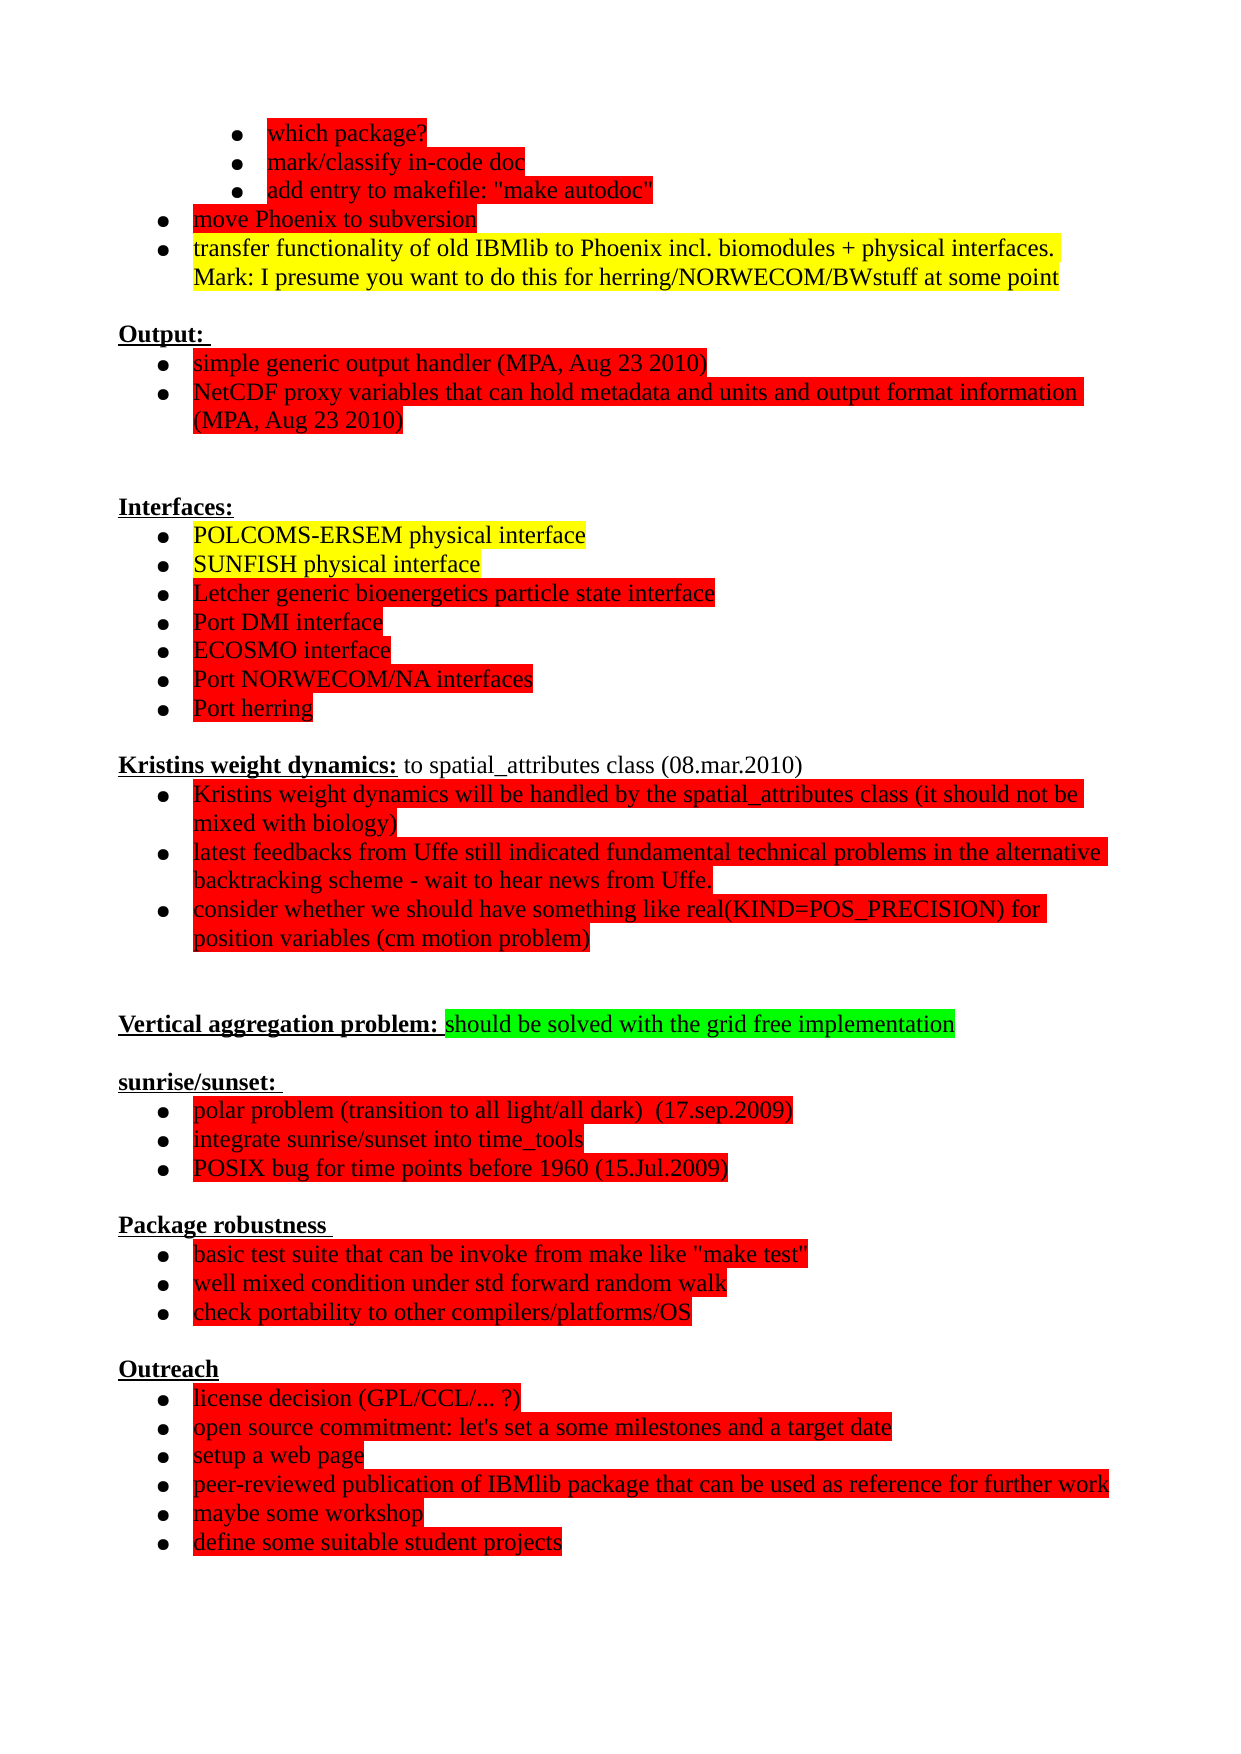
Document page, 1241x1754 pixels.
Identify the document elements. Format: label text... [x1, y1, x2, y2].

list setup a web page [156, 1441, 1122, 1469]
list peer-reviewed publication of IBMlib package that can be used as reference for further work [156, 1469, 1122, 1498]
list simple generic output handler (MPA, Aug 23 2010) [156, 348, 1122, 377]
list Port NORWECOM/NA interfaces [156, 664, 1122, 693]
list mark/classify in-code doc [229, 147, 1122, 176]
text Kristins weight dynamics: to spatial_attributes class (08.mar.2010) [118, 751, 1122, 779]
text Interfaces: [118, 492, 1122, 521]
list ECOSMO interface [156, 636, 1122, 664]
text sunrise/sunset: [118, 1067, 1122, 1096]
list well mixed condition under std forward random walk [156, 1268, 1122, 1297]
text Package robustness [118, 1211, 1122, 1239]
list latest feedbacks from Uffe still indicated fundamental technical problems in the alternative backtracking scheme - wait to hear news from Uffe. [156, 837, 1122, 894]
list POSIX bug for time points before 1960 (15.Jul.2009) [156, 1153, 1122, 1182]
text Vertical aggregation problem: should be solved with the grid free implementation [118, 1009, 1122, 1038]
list basic test suite that can be invoke from make like "make test" [156, 1239, 1122, 1268]
list integrate sunrise/sunset into time_tools [156, 1124, 1122, 1153]
list SUNFISH physical interface [156, 549, 1122, 578]
list move Phoenix to subversion [156, 204, 1122, 233]
list polar problem (transition to all light/all dark) (17.sep.2009) [156, 1096, 1122, 1124]
text Outreach [118, 1354, 1122, 1383]
list Letcher generic bioenergetics particle state interface [156, 578, 1122, 607]
list NetCDF proxy variables that can hold metadata and units and output format information (MPA, Aug 23 2010) [156, 377, 1122, 434]
list which package? [229, 118, 1122, 147]
list license decision (GPL/CCL/... ?) [156, 1383, 1122, 1412]
text Output: [118, 319, 1122, 348]
list consider whether we should have something like real(KIND=POS_PRECISION) for position variables (cm motion problem) [156, 894, 1122, 952]
list add entry to makefile: "make autodoc" [229, 176, 1122, 204]
list transfer functionality of old IBMlib to Phoenix incl. biomodules + physical interfaces. Mark: I presume you want to do this for herring/NORWECOM/BWstuff at some point [156, 233, 1122, 291]
list Port DMI interface [156, 607, 1122, 636]
list Kristins weight dynamics will be handled by the spatial_attributes class (it should not be mixed with biology) [156, 779, 1122, 837]
list Port herring [156, 693, 1122, 722]
list check portability to other compilers/platforms/OS [156, 1297, 1122, 1326]
list maybe some workshop [156, 1498, 1122, 1527]
list open source commitment: let's set a some milestones and a target date [156, 1412, 1122, 1441]
list define some suitable student projects [156, 1527, 1122, 1556]
list POLCOMS-ERSEM physical interface [156, 521, 1122, 549]
